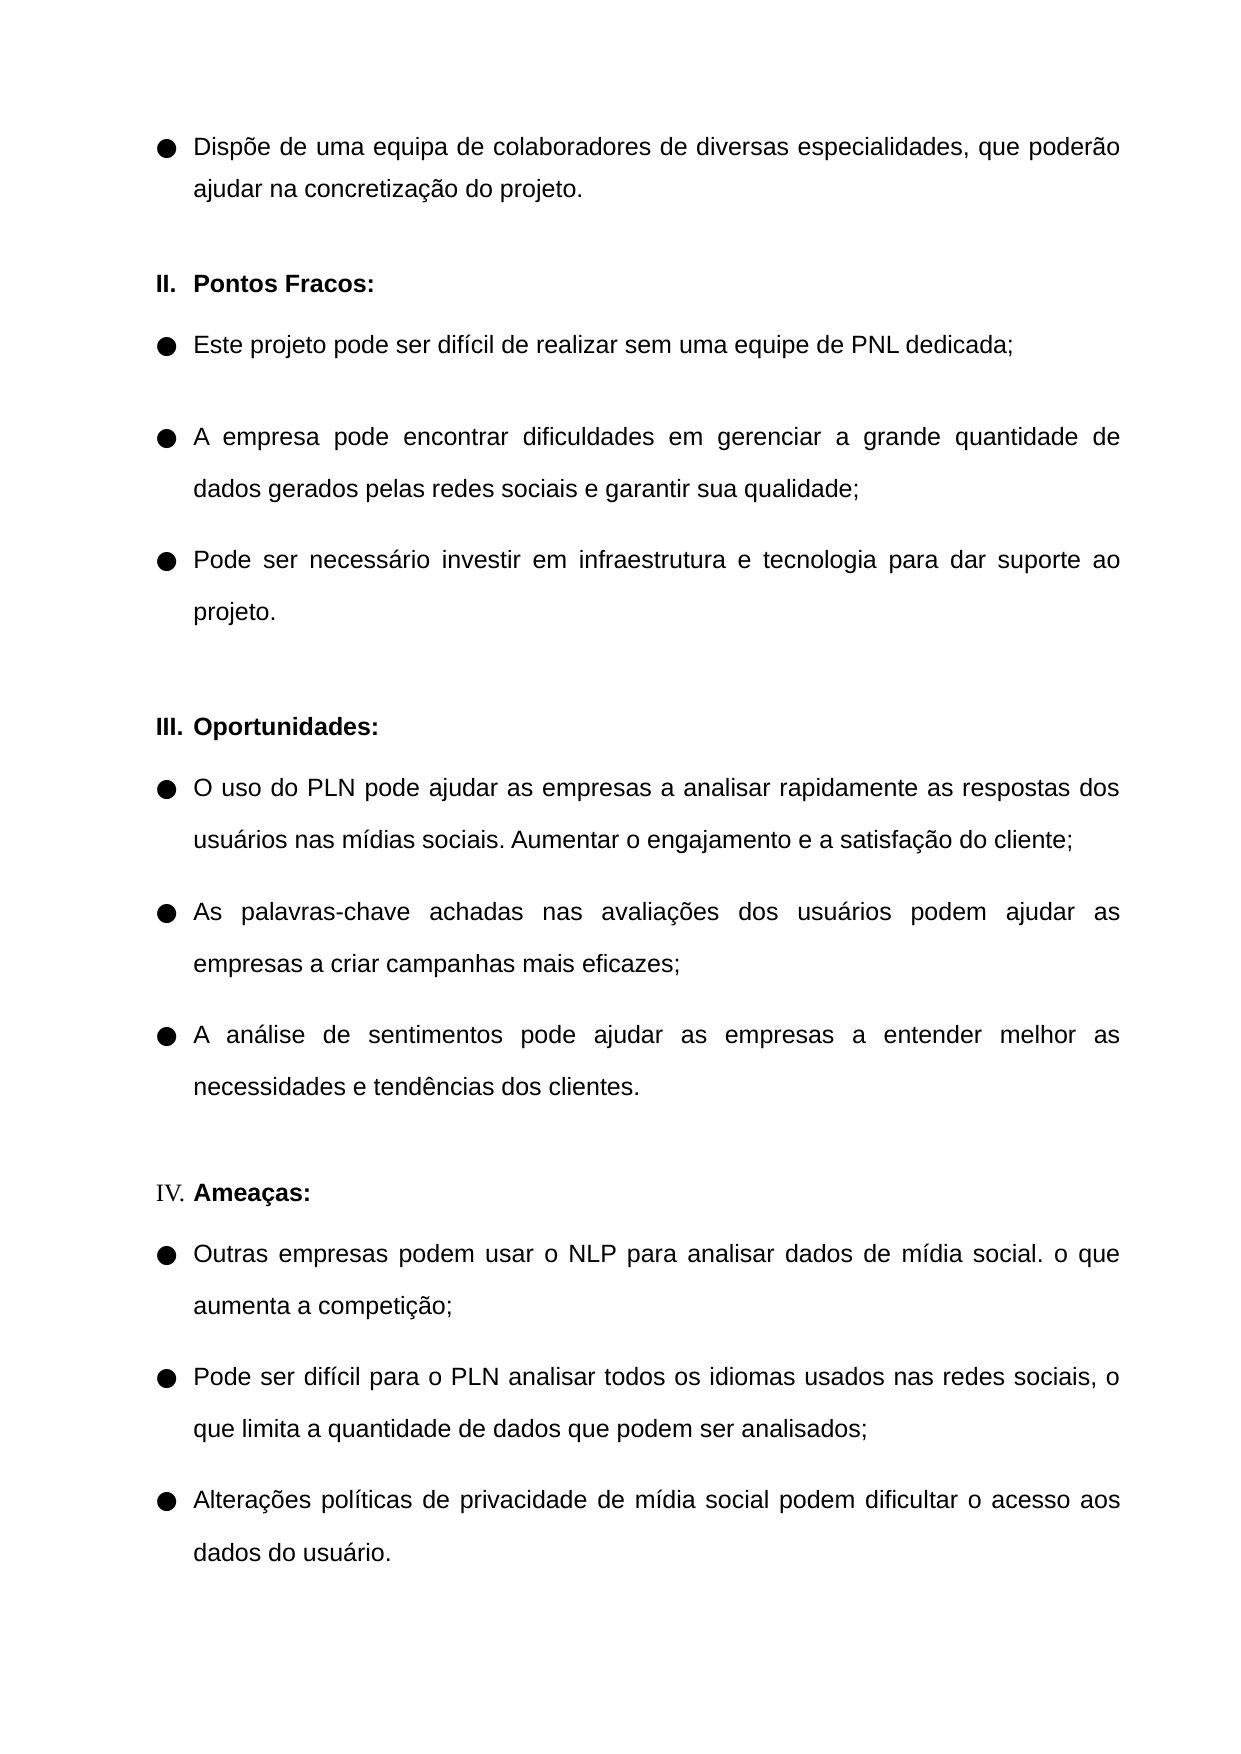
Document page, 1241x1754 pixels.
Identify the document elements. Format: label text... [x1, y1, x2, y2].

list A empresa pode encontrar dificuldades em gerenciar a grande quantidade de dados gerados pelas redes sociais e garantir sua qualidade; [156, 408, 1122, 502]
list Alterações políticas de privacidade de mídia social podem dificultar o acesso aos dados do usuário. [156, 1472, 1122, 1566]
list Pode ser necessário investir em infraestrutura e tecnologia para dar suporte ao projeto. [156, 531, 1122, 626]
list A análise de sentimentos pode ajudar as empresas a entender melhor as necessidades e tendências dos clientes. [156, 1007, 1122, 1101]
list Outras empresas podem usar o NLP para analisar dados de mídia social. o que aumenta a competição; [156, 1225, 1122, 1319]
list Pontos Fracos: [156, 269, 1122, 298]
list Oportunidades: [156, 712, 1122, 741]
list Este projeto pode ser difícil de realizar sem uma equipe de PNL dedicada; [156, 316, 1122, 368]
list As palavras-chave achadas nas avaliações dos usuários podem ajudar as empresas a criar campanhas mais eficazes; [156, 883, 1122, 978]
list Pode ser difícil para o PLN analisar todos os idiomas usados nas redes sociais, o que limita a quantidade de dados que podem ser analisados; [156, 1348, 1122, 1443]
list Ameaças: [156, 1177, 1122, 1206]
list Dispõe de uma equipa de colaboradores de diversas especialidades, que poderão ajudar na concretização do projeto. [156, 118, 1122, 202]
list O uso do PLN pode ajudar as empresas a analisar rapidamente as respostas dos usuários nas mídias sociais. Aumentar o engajamento e a satisfação do cliente; [156, 760, 1122, 854]
